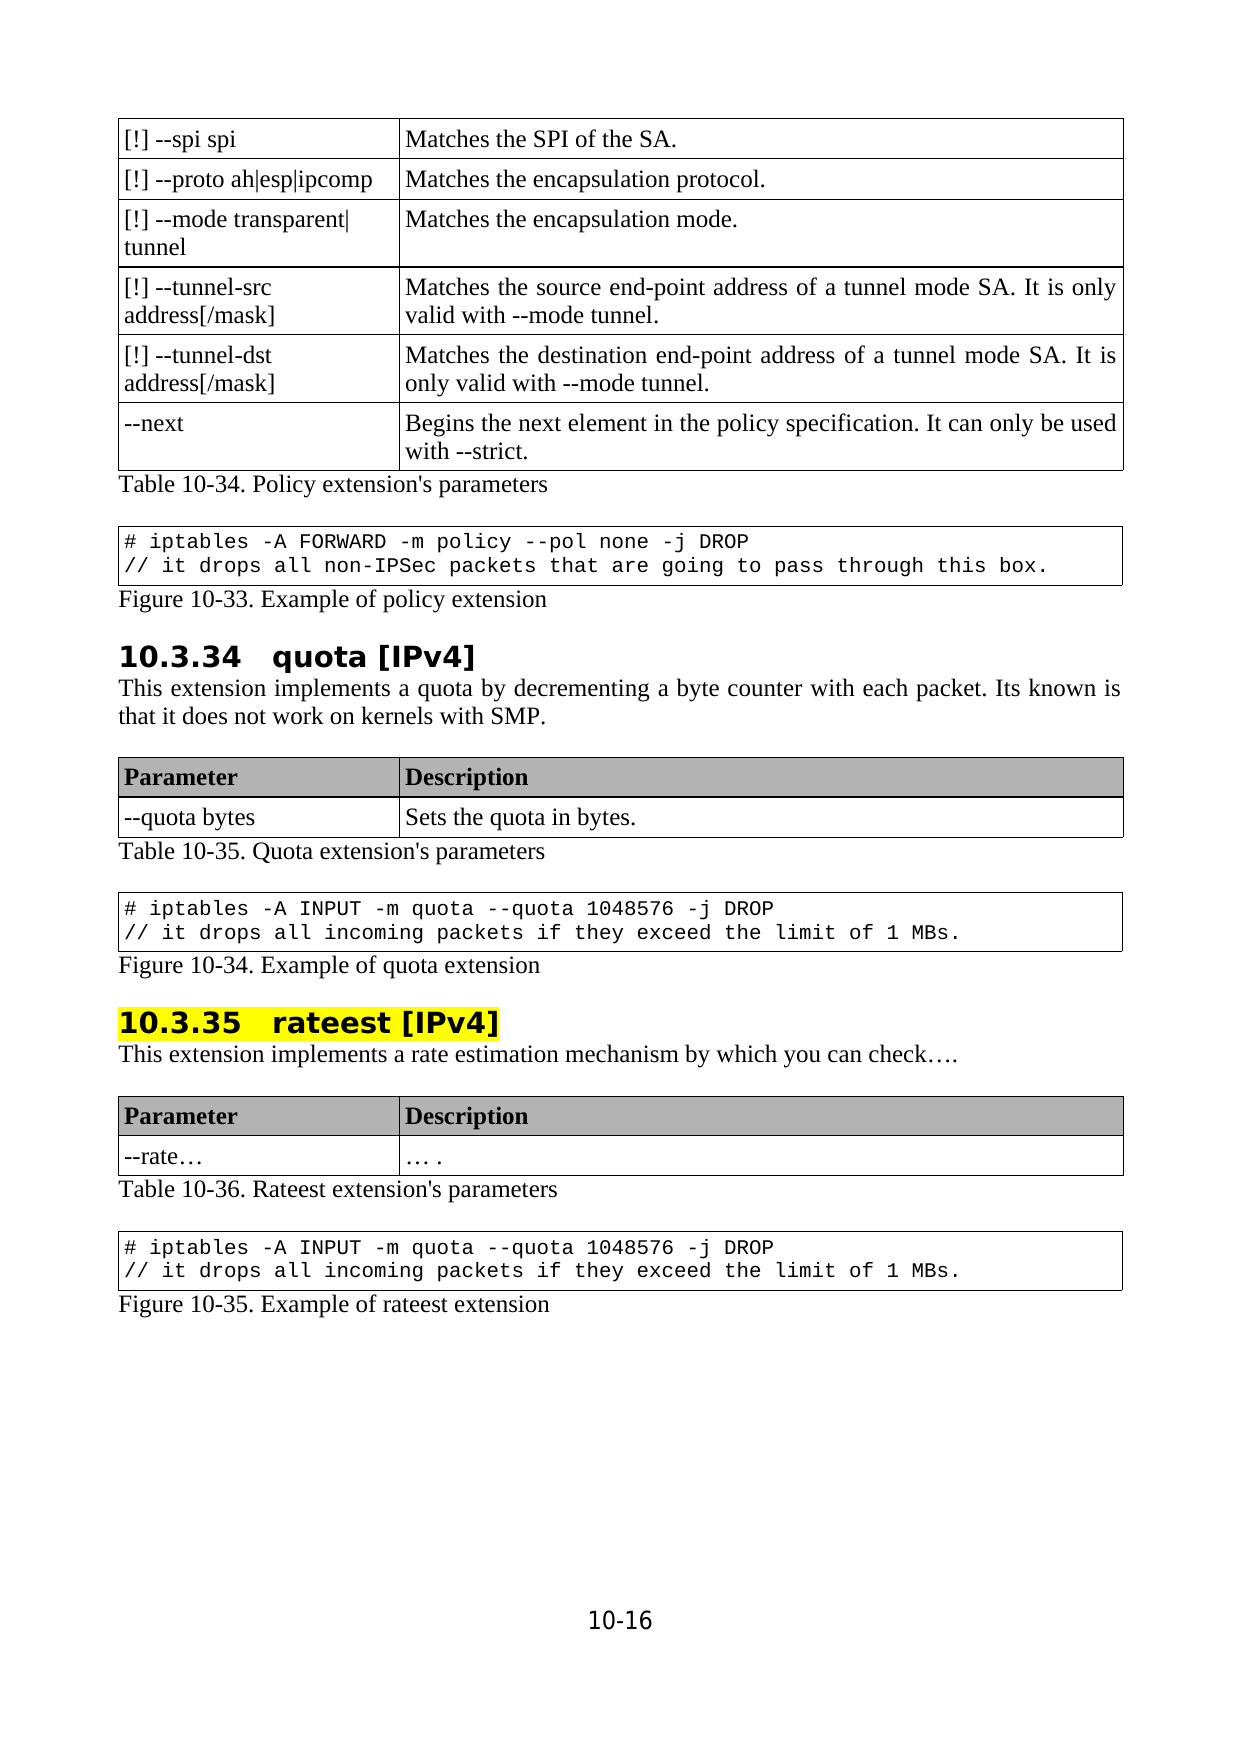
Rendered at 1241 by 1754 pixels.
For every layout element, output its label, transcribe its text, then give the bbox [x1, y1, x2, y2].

table_cell --rate… [119, 1136, 399, 1175]
table_cell Matches the destination end-point address of a tunnel mode SA. It is only valid with --mode tunnel. [400, 335, 1123, 402]
text Figure 10-33. Example of policy extension [118, 586, 1122, 612]
text 10.3.35 rateest [IPv4] [118, 1007, 1122, 1041]
text Figure 10-34. Example of quota extension [118, 952, 1122, 979]
table_cell [!] --mode transparent|tunnel [119, 200, 399, 266]
table_header Parameter [119, 758, 399, 796]
table_header Description [400, 758, 1123, 796]
table_cell [!] --tunnel-src address[/mask] [119, 268, 399, 334]
text Table 10-34. Policy extension's parameters [118, 471, 1122, 498]
table_cell Begins the next element in the policy specification. It can only be used with --strict. [400, 403, 1123, 470]
table_cell [!] --tunnel-dst address[/mask] [119, 335, 399, 402]
table_cell Sets the quota in bytes. [400, 798, 1123, 837]
table_cell … . [400, 1136, 1123, 1175]
table_cell Matches the encapsulation mode. [400, 200, 1123, 266]
text This extension implements a rate estimation mechanism by which you can check…. [118, 1041, 1122, 1068]
table_header # iptables -A FORWARD -m policy --pol none -j DROP // it drops all non-IPSec packets that are going to pass through this box. [119, 527, 1122, 584]
text 10.3.34 quota [IPv4] [118, 640, 1122, 674]
text This extension implements a quota by decrementing a byte counter with each packet. Its known is that it does not work on kernels with SMP. [118, 674, 1122, 729]
table_cell Matches the encapsulation protocol. [400, 159, 1123, 198]
table_header Description [400, 1097, 1123, 1135]
table_cell [!] --spi spi [119, 119, 399, 158]
text Figure 10-35. Example of rateest extension [118, 1291, 1122, 1318]
text Table 10-35. Quota extension's parameters [118, 838, 1122, 864]
table_cell --quota bytes [119, 798, 399, 837]
table_header Parameter [119, 1097, 399, 1135]
table_cell [!] --proto ah|esp|ipcomp [119, 159, 399, 198]
table_header # iptables -A INPUT -m quota --quota 1048576 -j DROP // it drops all incoming packets if they exceed the limit of 1 MBs. [119, 1232, 1122, 1290]
table_header # iptables -A INPUT -m quota --quota 1048576 -j DROP // it drops all incoming packets if they exceed the limit of 1 MBs. [119, 893, 1122, 951]
table_cell --next [119, 403, 399, 470]
text Table 10-36. Rateest extension's parameters [118, 1176, 1122, 1203]
table_cell Matches the source end-point address of a tunnel mode SA. It is only valid with --mode tunnel. [400, 268, 1123, 334]
table_cell Matches the SPI of the SA. [400, 119, 1123, 158]
